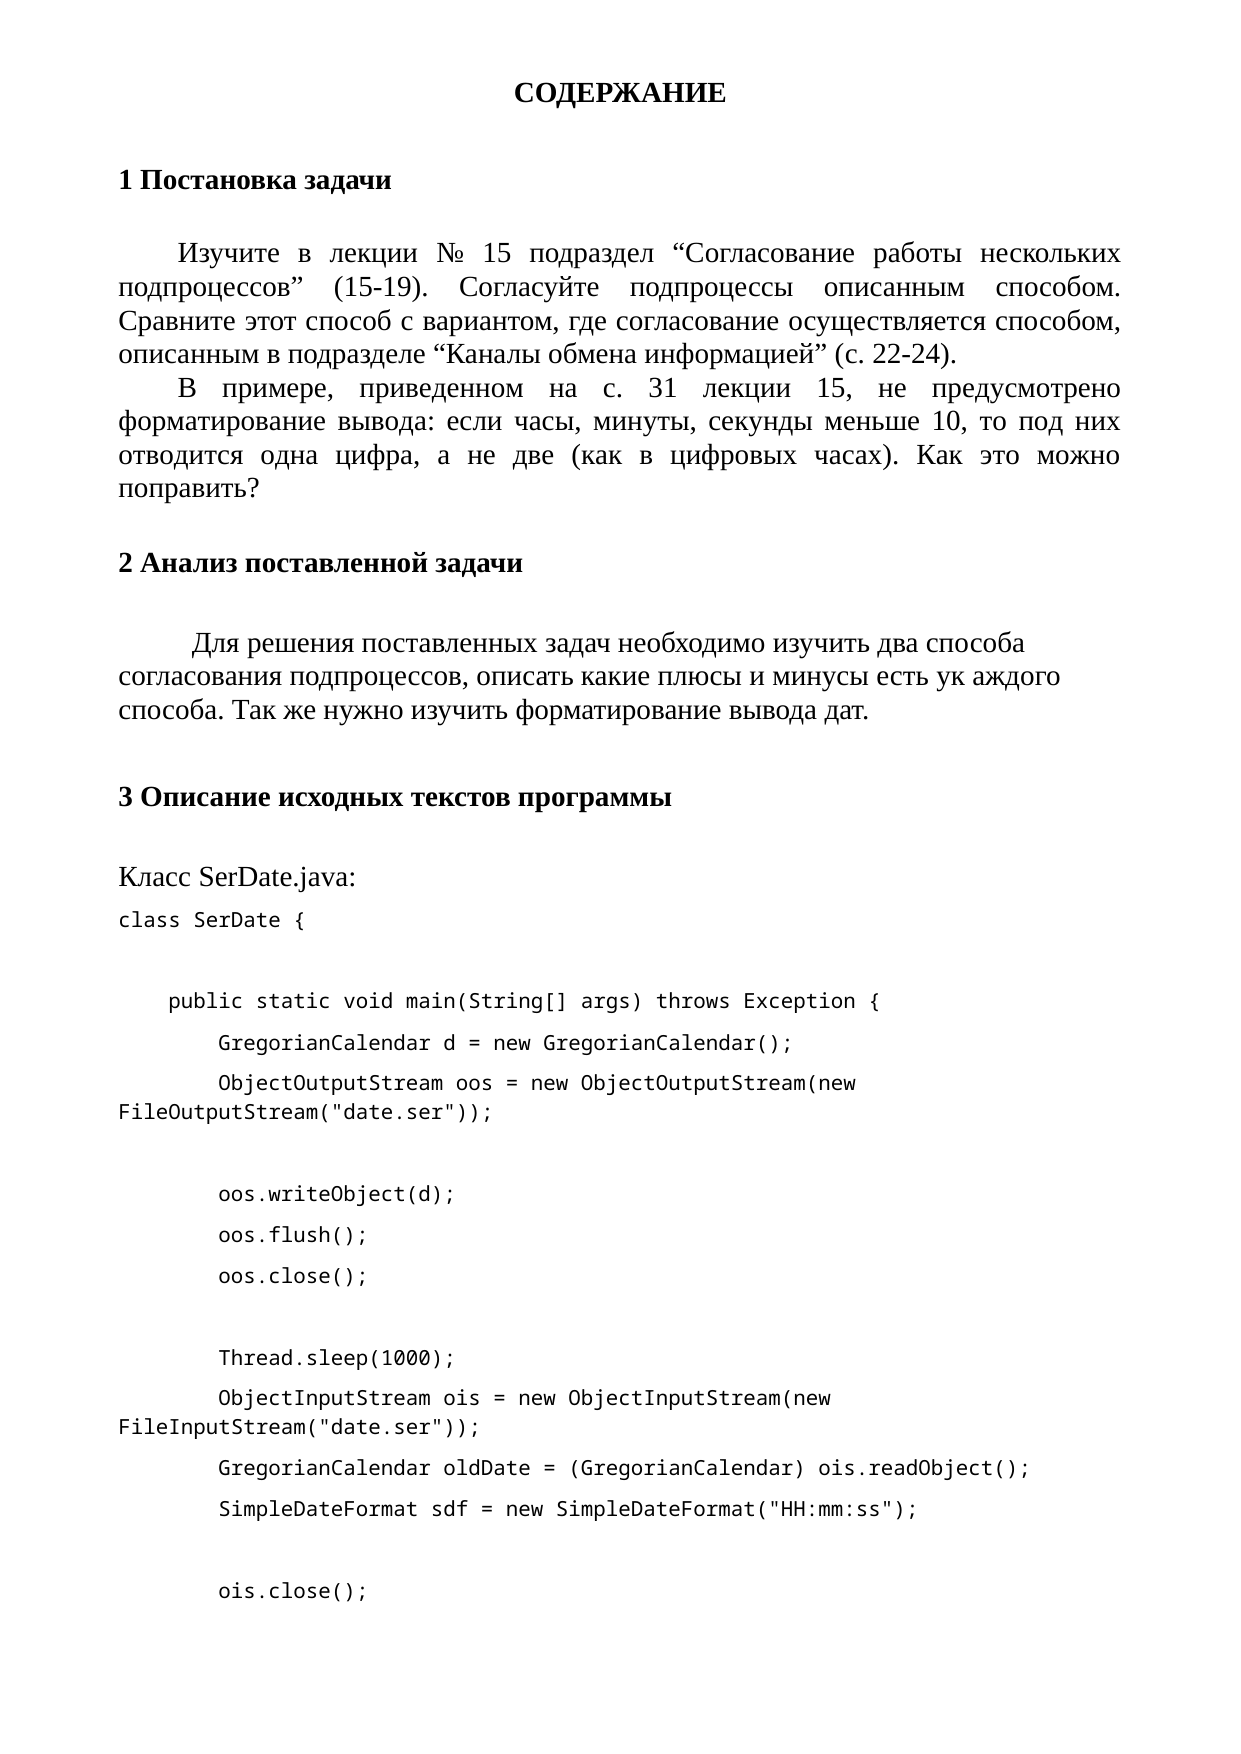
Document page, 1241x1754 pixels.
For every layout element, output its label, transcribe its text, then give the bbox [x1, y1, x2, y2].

text ObjectOutputStream oos = new ObjectOutputStream(new FileOutputStream("date.ser")); [118, 1068, 1122, 1125]
text ois.close(); [118, 1576, 1122, 1604]
text 1 Постановка задачи [118, 162, 1122, 196]
text oos.writeObject(d); [118, 1179, 1122, 1207]
text SimpleDateFormat sdf = new SimpleDateFormat("HH:mm:ss"); [118, 1494, 1122, 1522]
text GregorianCalendar d = new GregorianCalendar(); [118, 1028, 1122, 1056]
text GregorianCalendar oldDate = (GregorianCalendar) ois.readObject(); [118, 1453, 1122, 1481]
text public static void main(String[] args) throws Exception { [118, 987, 1122, 1015]
text Thread.sleep(1000); [118, 1343, 1122, 1371]
text class SerDate { [118, 905, 1122, 933]
text 2 Анализ поставленной задачи [118, 545, 1122, 579]
text Изучите в лекции № 15 подраздел “Согласование работы нескольких подпроцессов” (15-19). Согласуйте подпроцессы описанным способом. Сравните этот способ с вариантом, где согласование осуществляется способом, описанным в подразделе “Каналы обмена информацией” (c. 22-24). [118, 236, 1122, 370]
text oos.flush(); [118, 1220, 1122, 1248]
text ObjectInputStream ois = new ObjectInputStream(new FileInputStream("date.ser")); [118, 1383, 1122, 1440]
text oos.close(); [118, 1261, 1122, 1289]
text Для решения поставленных задач необходимо изучить два способа согласования подпроцессов, описать какие плюсы и минусы есть ук аждого способа. Так же нужно изучить форматирование вывода дат. [118, 625, 1122, 725]
text СОДЕРЖАНИЕ [118, 75, 1122, 108]
text 3 Описание исходных текстов программы [118, 779, 1122, 813]
text Класс SerDate.java: [118, 859, 1122, 892]
text В примере, приведенном на с. 31 лекции 15, не предусмотрено форматирование вывода: если часы, минуты, секунды меньше 10, то под них отводится одна цифра, а не две (как в цифровых часах). Как это можно поправить? [118, 370, 1122, 504]
